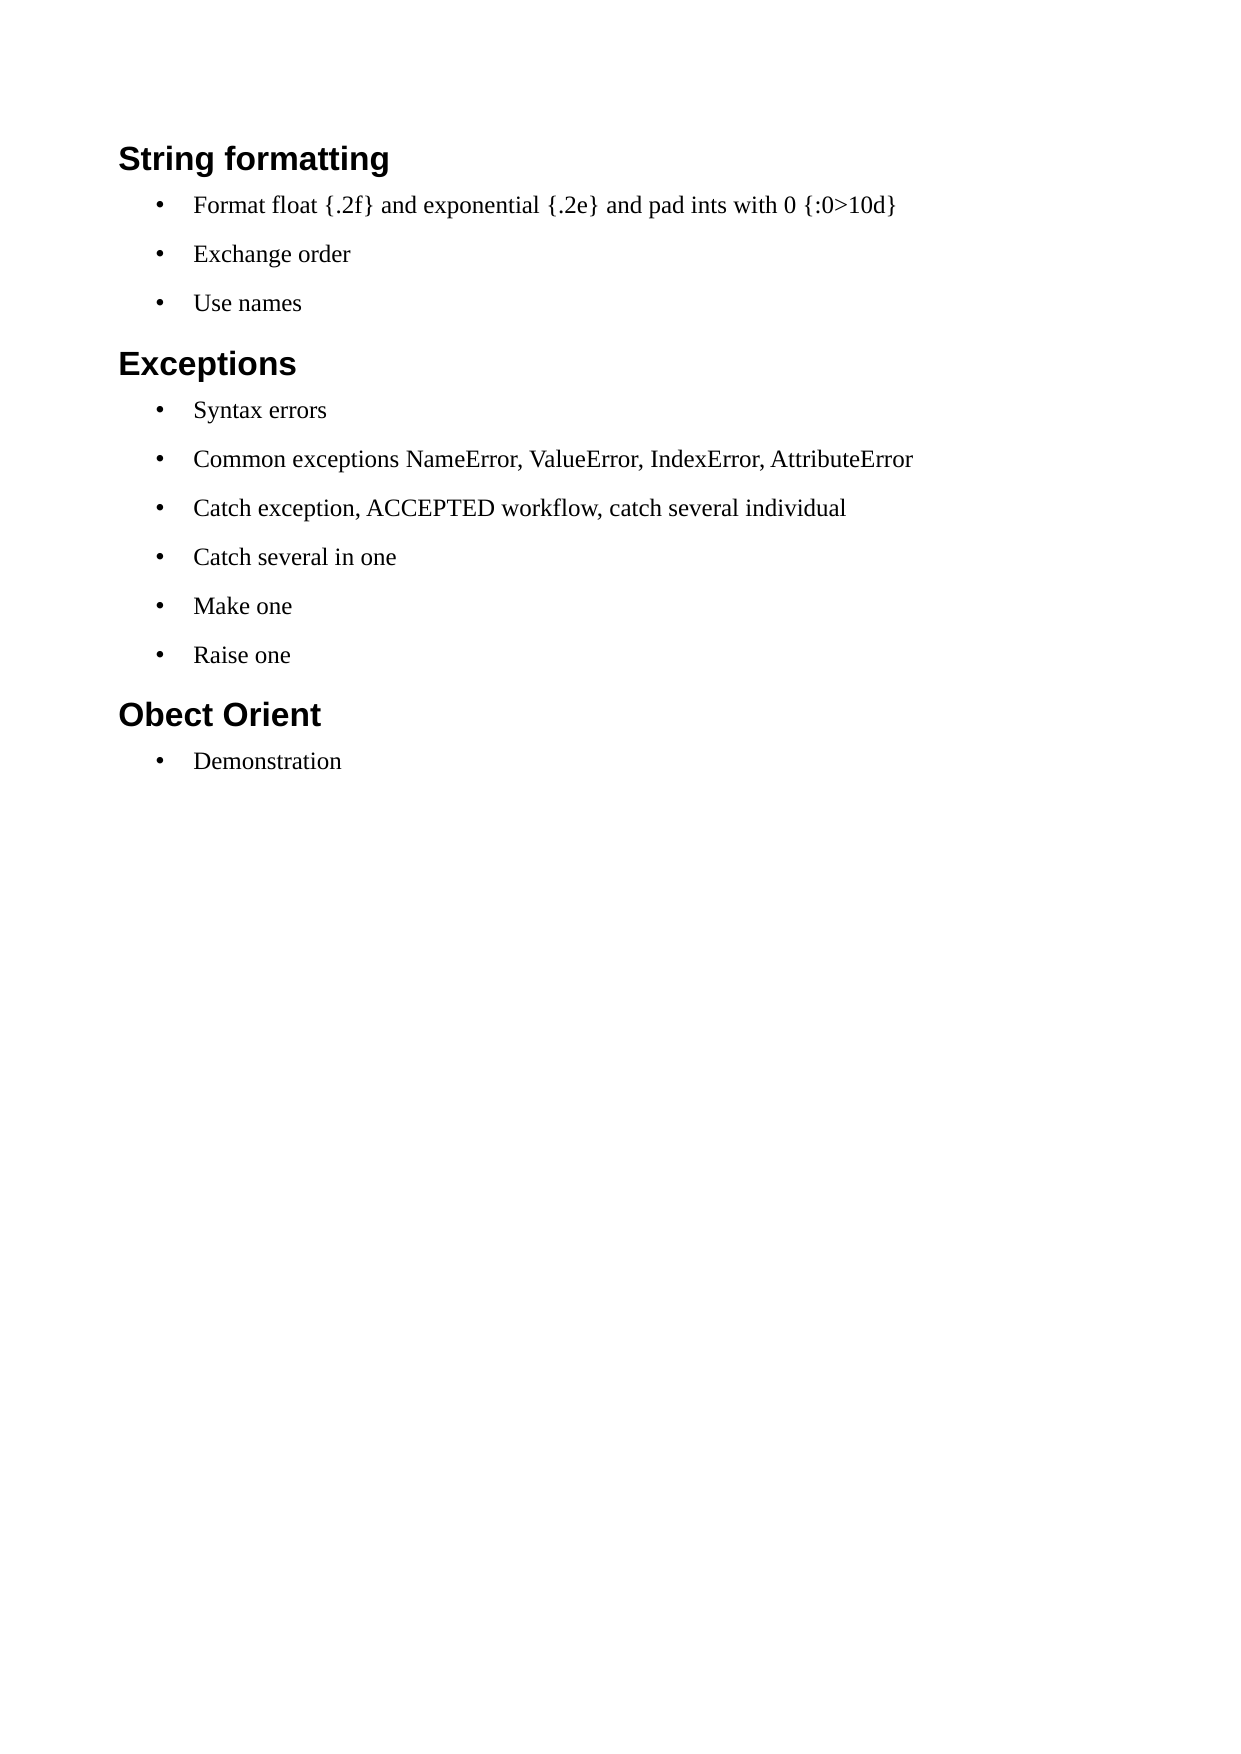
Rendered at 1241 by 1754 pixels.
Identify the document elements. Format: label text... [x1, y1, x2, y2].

list Use names [156, 288, 1122, 317]
list Syntax errors [156, 395, 1122, 423]
list Format float {.2f} and exponential {.2e} and pad ints with 0 {:0>10d} [156, 190, 1122, 219]
subtitle Obect Orient [118, 695, 1122, 734]
list Catch exception, ACCEPTED workflow, catch several individual [156, 493, 1122, 522]
subtitle Exceptions [118, 343, 1122, 382]
list Raise one [156, 640, 1122, 669]
list Common exceptions NameError, ValueError, IndexError, AttributeError [156, 444, 1122, 472]
list Make one [156, 591, 1122, 620]
list Catch several in one [156, 542, 1122, 571]
list Demonstration [156, 746, 1122, 775]
subtitle String formatting [118, 139, 1122, 178]
list Exchange order [156, 239, 1122, 268]
